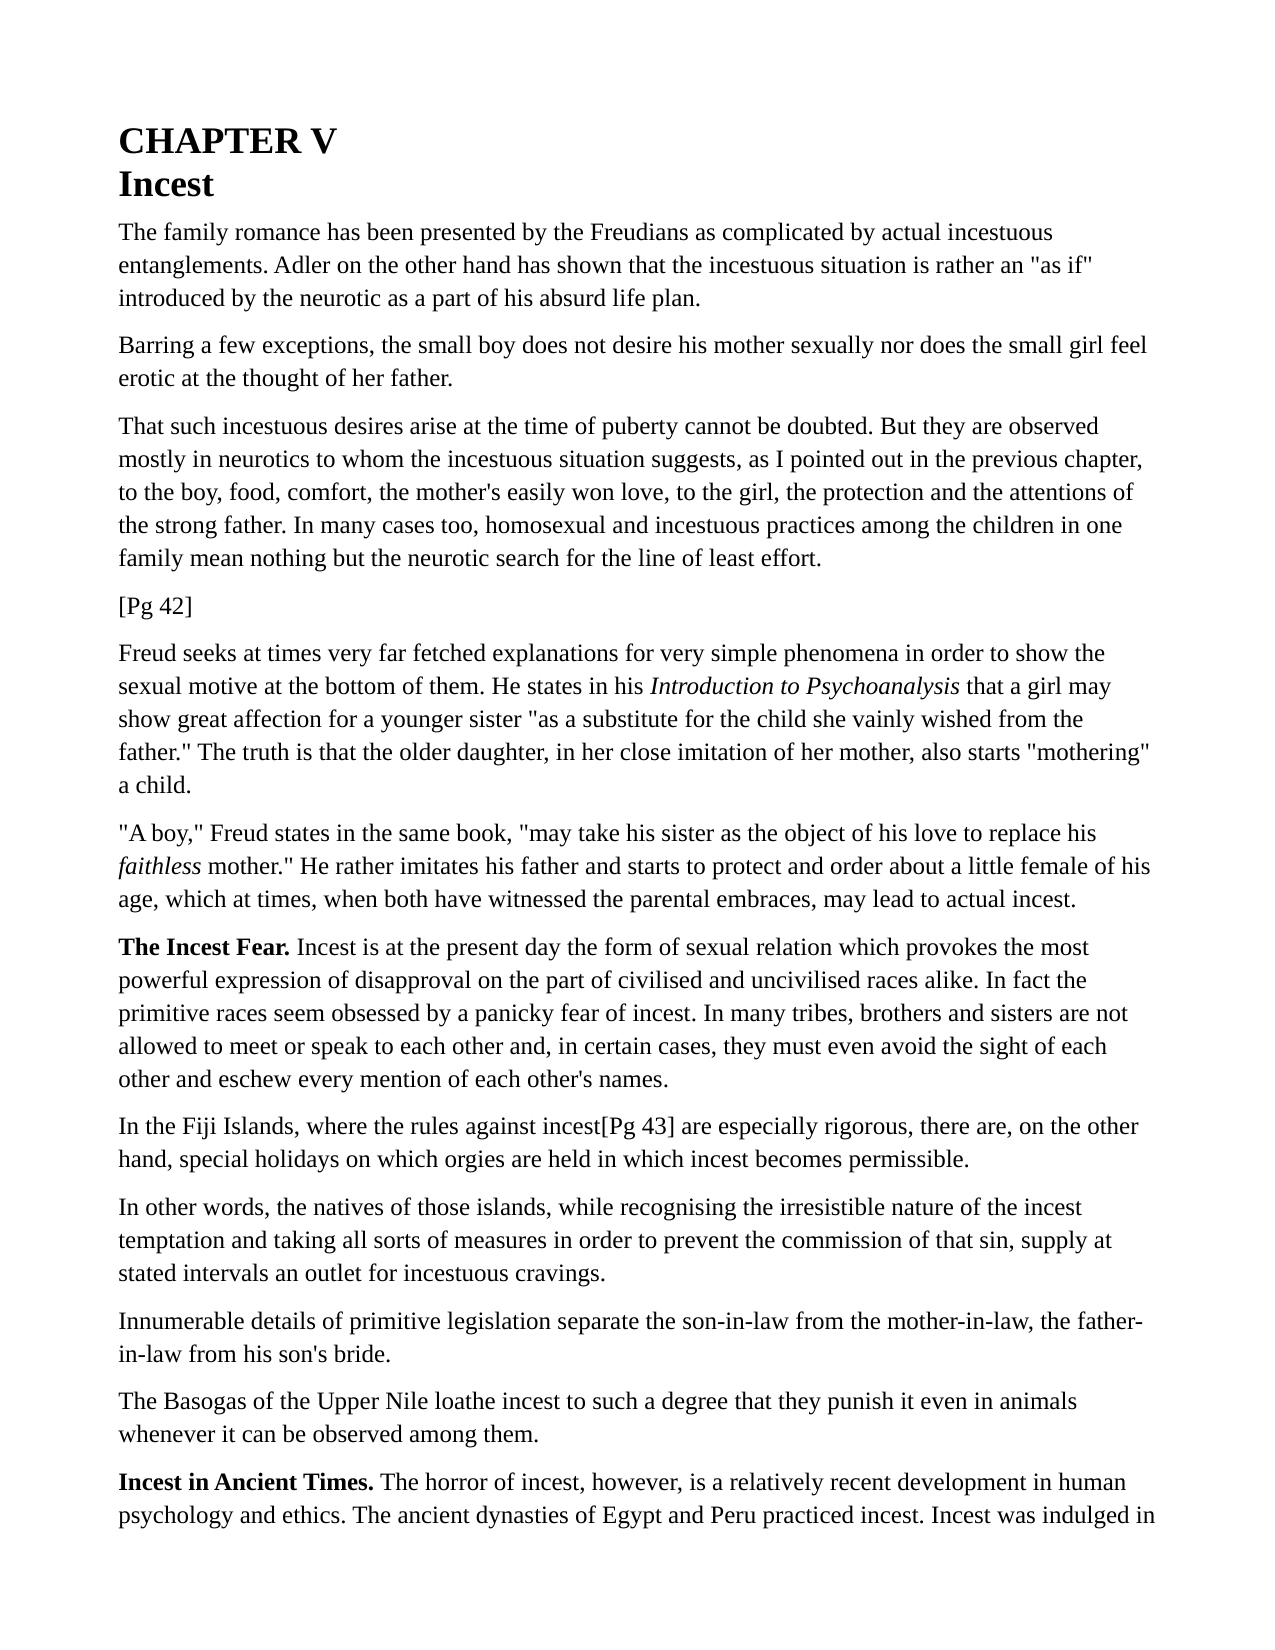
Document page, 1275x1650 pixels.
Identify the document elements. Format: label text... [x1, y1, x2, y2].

text In the Fiji Islands, where the rules against incest[Pg 43] are especially rigorous, there are, on the other hand, special holidays on which orgies are held in which incest becomes permissible. [118, 1111, 1157, 1173]
subtitle CHAPTER V Incest [118, 118, 1157, 204]
text In other words, the natives of those islands, while recognising the irresistible nature of the incest temptation and taking all sorts of measures in order to prevent the commission of that sin, supply at stated intervals an outlet for incestuous cravings. [118, 1192, 1157, 1287]
text "A boy," Freud states in the same book, "may take his sister as the object of his love to replace his faithless mother." He rather imitates his father and starts to protect and order about a little female of his age, which at times, when both have witnessed the parental embraces, may lead to actual incest. [118, 818, 1157, 913]
text That such incestuous desires arise at the time of puberty cannot be doubted. But they are observed mostly in neurotics to whom the incestuous situation suggests, as I pointed out in the previous chapter, to the boy, food, comfort, the mother's easily won love, to the girl, the protection and the attentions of the strong father. In many cases too, homosexual and incestuous practices among the children in one family mean nothing but the neurotic search for the line of least effort. [118, 411, 1157, 572]
text Incest in Ancient Times. The horror of incest, however, is a relatively recent development in human psychology and ethics. The ancient dynasties of Egypt and Peru practiced incest. Incest was indulged in [118, 1467, 1157, 1529]
text Innumerable details of primitive legislation separate the son-in-law from the mother-in-law, the father-in-law from his son's bride. [118, 1306, 1157, 1367]
text Barring a few exceptions, the small boy does not desire his mother sexually nor does the small girl feel erotic at the thought of her father. [118, 331, 1157, 392]
text Freud seeks at times very far fetched explanations for very simple phenomena in order to show the sexual motive at the bottom of them. He states in his Introduction to Psychoanalysis that a girl may show great affection for a younger sister "as a substitute for the child she vainly wished from the father." The truth is that the older daughter, in her close imitation of her mother, also starts "mothering" a child. [118, 638, 1157, 799]
text [Pg 42] [118, 591, 1157, 619]
text The Incest Fear. Incest is at the present day the form of sexual relation which provokes the most powerful expression of disapproval on the part of civilised and uncivilised races alike. In fact the primitive races seem obsessed by a panicky fear of incest. In many tribes, brothers and sisters are not allowed to meet or speak to each other and, in certain cases, they must even avoid the sight of each other and eschew every mention of each other's names. [118, 932, 1157, 1093]
text The Basogas of the Upper Nile loathe incest to such a degree that they punish it even in animals whenever it can be observed among them. [118, 1386, 1157, 1448]
text The family romance has been presented by the Freudians as complicated by actual incestuous entanglements. Adler on the other hand has shown that the incestuous situation is rather an "as if" introduced by the neurotic as a part of his absurd life plan. [118, 217, 1157, 312]
